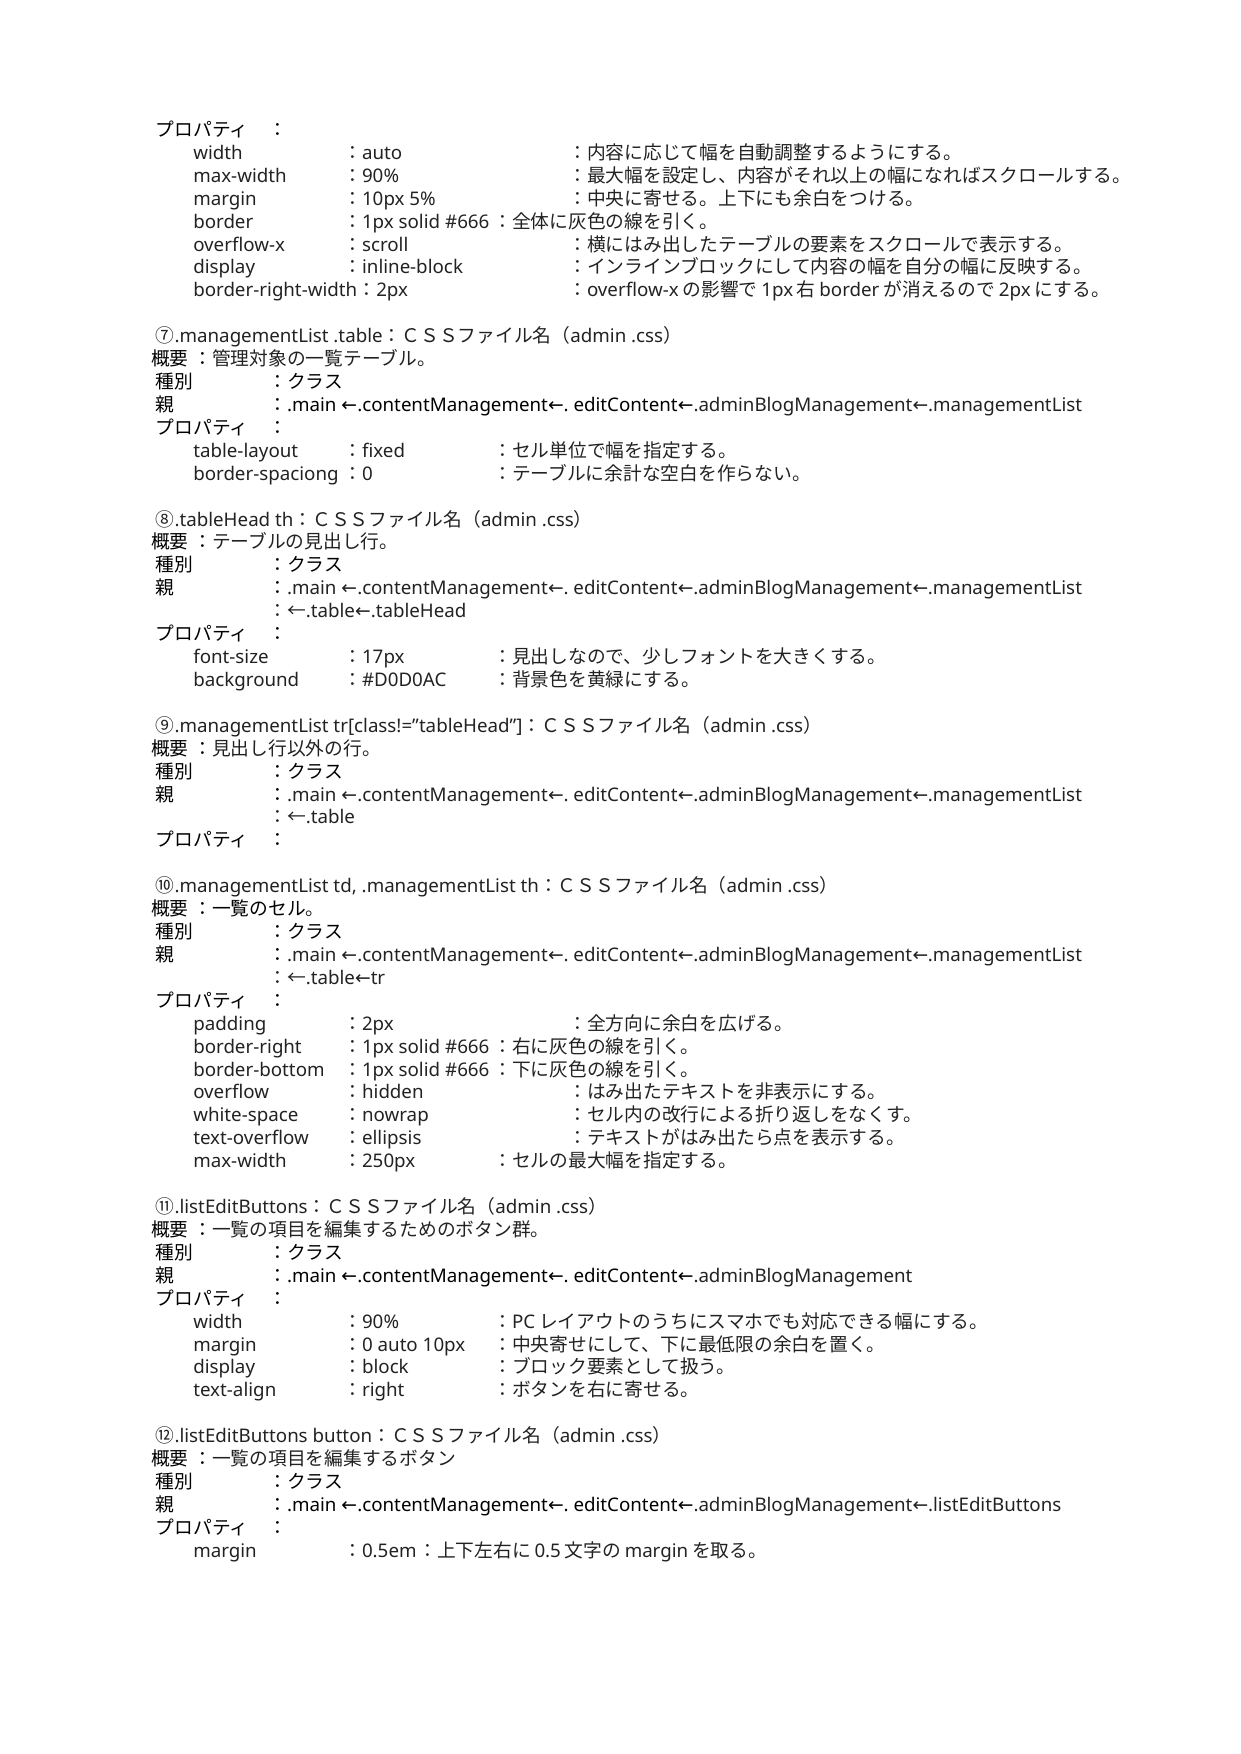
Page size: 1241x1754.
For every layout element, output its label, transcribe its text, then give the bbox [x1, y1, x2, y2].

text width ：90% ：PCレイアウトのうちにスマホでも対応できる幅にする。 [118, 1310, 1122, 1333]
text ：←.table←tr [118, 966, 1122, 989]
text プロパティ ： [118, 118, 1122, 141]
text 親 ：.main ←.contentManagement←. editContent←.adminBlogManagement←.managementList [118, 393, 1122, 416]
text 種別 ：クラス [118, 553, 1122, 576]
text ⑫.listEditButtons button：ＣＳＳファイル名（admin .css） [118, 1424, 1122, 1447]
text 種別 ：クラス [118, 1241, 1122, 1264]
text ⑨.managementList tr[class!=”tableHead”]：ＣＳＳファイル名（admin .css） [118, 714, 1122, 737]
text border-right-width：2px ：overflow-xの影響で1px右borderが消えるので2pxにする。 [118, 278, 1122, 301]
text プロパティ ： [118, 416, 1122, 439]
text 親 ：.main ←.contentManagement←. editContent←.adminBlogManagement←.managementList [118, 576, 1122, 599]
text 親 ：.main ←.contentManagement←. editContent←.adminBlogManagement [118, 1264, 1122, 1287]
text 概要 ：見出し行以外の行。 [118, 737, 1122, 760]
text overflow-x ：scroll ：横にはみ出したテーブルの要素をスクロールで表示する。 [118, 233, 1122, 256]
text 種別 ：クラス [118, 1470, 1122, 1493]
text background ：#D0D0AC ：背景色を黄緑にする。 [118, 668, 1122, 691]
text border ：1px solid #666 ：全体に灰色の線を引く。 [118, 210, 1122, 233]
text プロパティ ： [118, 622, 1122, 645]
text 概要 ：管理対象の一覧テーブル。 [118, 347, 1122, 370]
text 親 ：.main ←.contentManagement←. editContent←.adminBlogManagement←.listEditButtons [118, 1493, 1122, 1516]
text 種別 ：クラス [118, 370, 1122, 393]
text プロパティ ： [118, 1516, 1122, 1539]
text 概要 ：一覧のセル。 [118, 897, 1122, 920]
text width ：auto ：内容に応じて幅を自動調整するようにする。 [118, 141, 1122, 164]
text ⑦.managementList .table：ＣＳＳファイル名（admin .css） [118, 324, 1122, 347]
text ：←.table←.tableHead [118, 599, 1122, 622]
text font-size ：17px ：見出しなので、少しフォントを大きくする。 [118, 645, 1122, 668]
text text-overflow ：ellipsis ：テキストがはみ出たら点を表示する。 [118, 1126, 1122, 1149]
text プロパティ ： [118, 989, 1122, 1012]
text max-width ：250px ：セルの最大幅を指定する。 [118, 1149, 1122, 1172]
text max-width ：90% ：最大幅を設定し、内容がそれ以上の幅になればスクロールする。 [118, 164, 1122, 187]
text table-layout ：fixed ：セル単位で幅を指定する。 [118, 439, 1122, 462]
text ：←.table [118, 806, 1122, 828]
text display ：inline-block ：インラインブロックにして内容の幅を自分の幅に反映する。 [118, 256, 1122, 278]
text ⑪.listEditButtons：ＣＳＳファイル名（admin .css） [118, 1195, 1122, 1218]
text white-space ：nowrap ：セル内の改行による折り返しをなくす。 [118, 1103, 1122, 1126]
text margin ：10px 5% ：中央に寄せる。上下にも余白をつける。 [118, 187, 1122, 210]
text プロパティ ： [118, 828, 1122, 851]
text padding ：2px ：全方向に余白を広げる。 [118, 1012, 1122, 1035]
text border-spaciong ：0 ：テーブルに余計な空白を作らない。 [118, 462, 1122, 485]
text 概要 ：テーブルの見出し行。 [118, 531, 1122, 553]
text プロパティ ： [118, 1287, 1122, 1310]
text 種別 ：クラス [118, 920, 1122, 943]
text 概要 ：一覧の項目を編集するボタン [118, 1447, 1122, 1470]
text 親 ：.main ←.contentManagement←. editContent←.adminBlogManagement←.managementList [118, 783, 1122, 806]
text overflow ：hidden ：はみ出たテキストを非表示にする。 [118, 1081, 1122, 1103]
text ⑩.managementList td, .managementList th：ＣＳＳファイル名（admin .css） [118, 874, 1122, 897]
text display ：block ：ブロック要素として扱う。 [118, 1356, 1122, 1378]
text margin ：0 auto 10px ：中央寄せにして、下に最低限の余白を置く。 [118, 1333, 1122, 1356]
text ⑧.tableHead th：ＣＳＳファイル名（admin .css） [118, 508, 1122, 531]
text border-bottom ：1px solid #666 ：下に灰色の線を引く。 [118, 1058, 1122, 1081]
text border-right ：1px solid #666 ：右に灰色の線を引く。 [118, 1035, 1122, 1058]
text text-align ：right ：ボタンを右に寄せる。 [118, 1378, 1122, 1401]
text 種別 ：クラス [118, 760, 1122, 783]
text margin ：0.5em ：上下左右に0.5文字のmarginを取る。 [118, 1539, 1122, 1562]
text 親 ：.main ←.contentManagement←. editContent←.adminBlogManagement←.managementList [118, 943, 1122, 966]
text 概要 ：一覧の項目を編集するためのボタン群。 [118, 1218, 1122, 1241]
